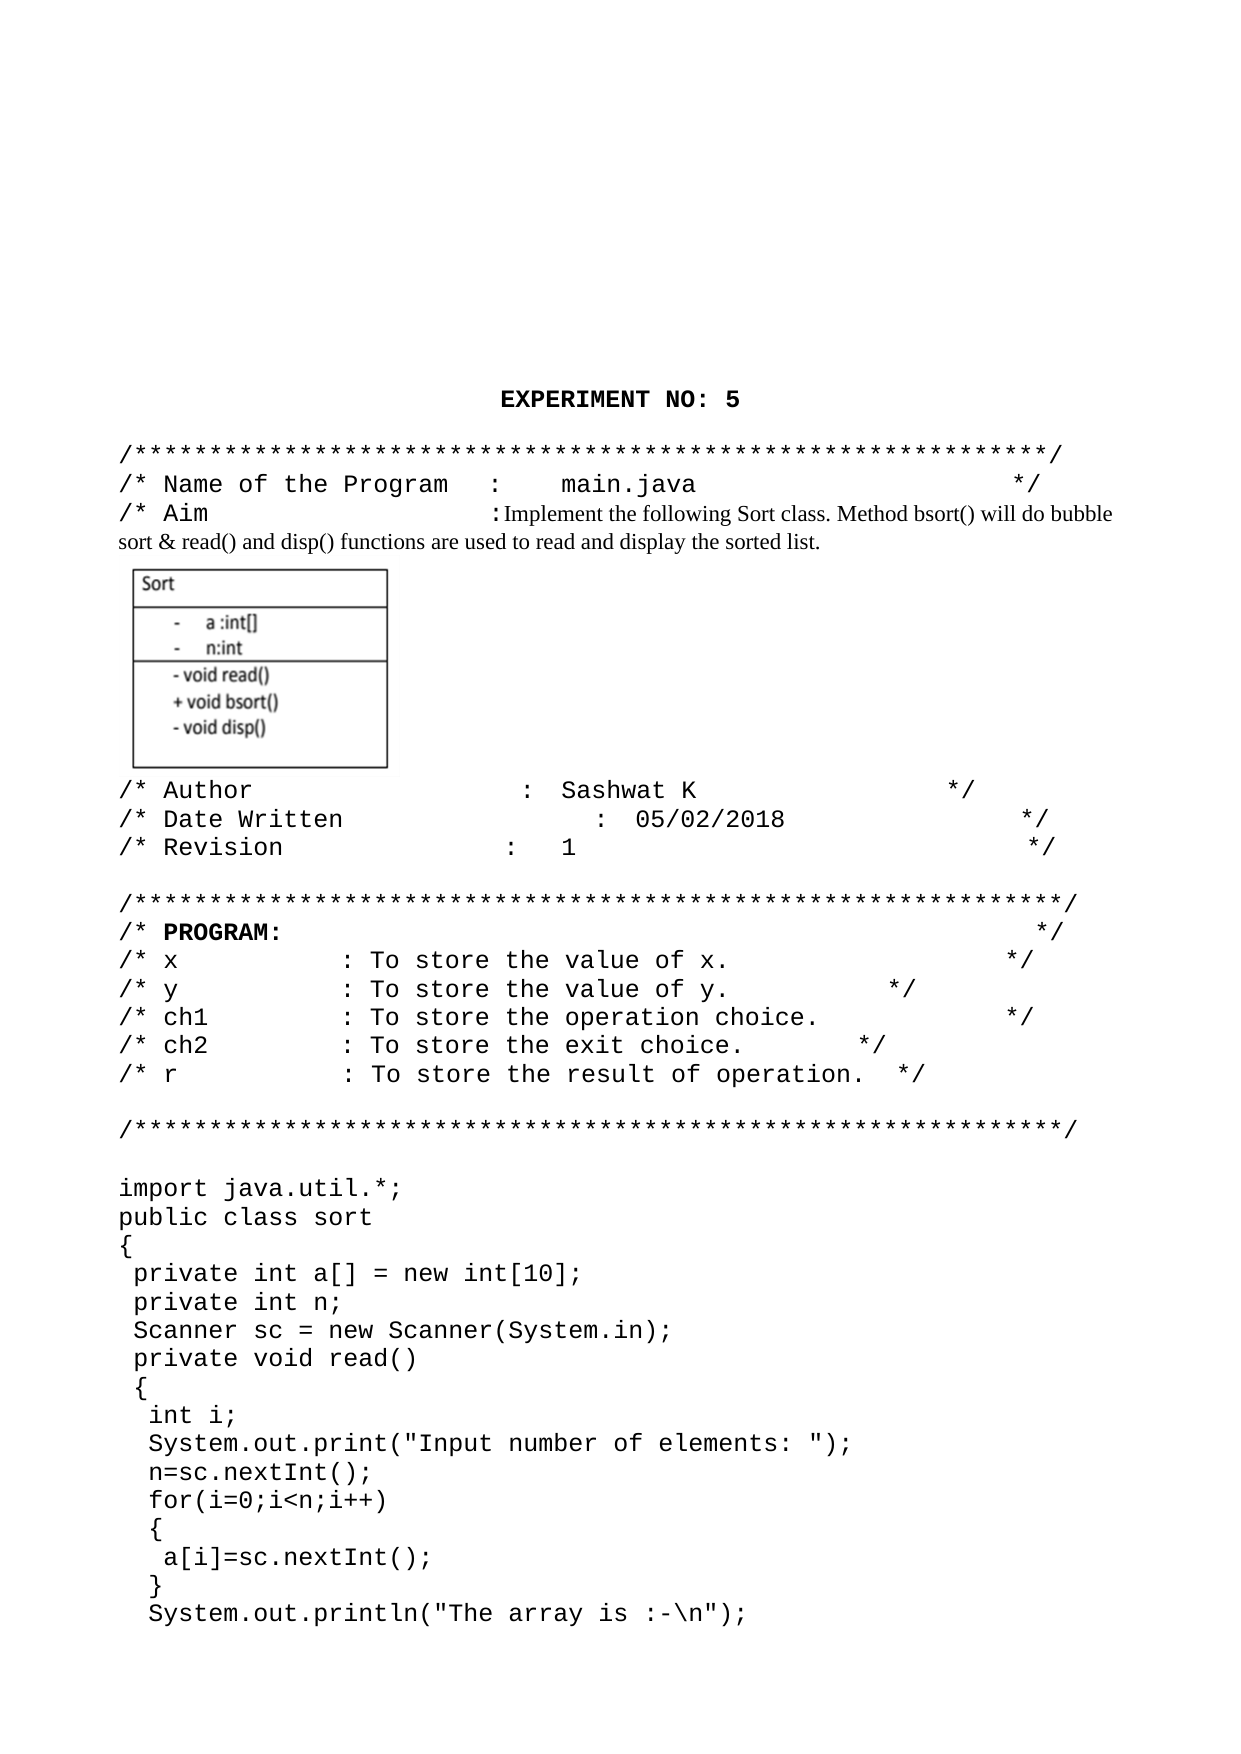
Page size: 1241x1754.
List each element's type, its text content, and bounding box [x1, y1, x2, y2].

text /**************************************************************/ [118, 1118, 1122, 1146]
text System.out.print("Input number of elements: "); [118, 1431, 1122, 1459]
text /* ch2 : To store the exit choice. */ [118, 1033, 1122, 1061]
text } [118, 1573, 1122, 1601]
text /* Aim :Implement the following Sort class. Method bsort() will do bubble sort & read() and disp() functions are used to read and display the sorted list. [118, 499, 1122, 555]
text /* y : To store the value of y. */ [118, 976, 1122, 1004]
text /* r : To store the result of operation. */ [118, 1061, 1122, 1089]
text System.out.println("The array is :-\n"); [118, 1601, 1122, 1629]
text private int a[] = new int[10]; [118, 1261, 1122, 1289]
text for(i=0;i<n;i++) [118, 1488, 1122, 1516]
text /*************************************************************/ [118, 443, 1122, 471]
text /* Date Written : 05/02/2018 */ [118, 806, 1122, 834]
text /**************************************************************/ [118, 891, 1122, 919]
text EXPERIMENT NO: 5 [118, 386, 1122, 414]
text public class sort [118, 1204, 1122, 1233]
text { [118, 1516, 1122, 1544]
text private int n; [118, 1289, 1122, 1318]
picture [118, 555, 400, 778]
text int i; [118, 1403, 1122, 1431]
text /* PROGRAM: */ [118, 919, 1122, 948]
text Scanner sc = new Scanner(System.in); [118, 1318, 1122, 1346]
text /* Revision : 1 */ [118, 834, 1122, 891]
text { [118, 1374, 1122, 1403]
text /* Name of the Program : main.java */ [118, 471, 1122, 499]
text import java.util.*; [118, 1176, 1122, 1204]
text a[i]=sc.nextInt(); [118, 1544, 1122, 1573]
text n=sc.nextInt(); [118, 1459, 1122, 1488]
text /* x : To store the value of x. */ [118, 948, 1122, 976]
text /* ch1 : To store the operation choice. */ [118, 1004, 1122, 1033]
text private void read() [118, 1346, 1122, 1374]
text /* Author : Sashwat K */ [118, 778, 1122, 806]
text { [118, 1233, 1122, 1261]
